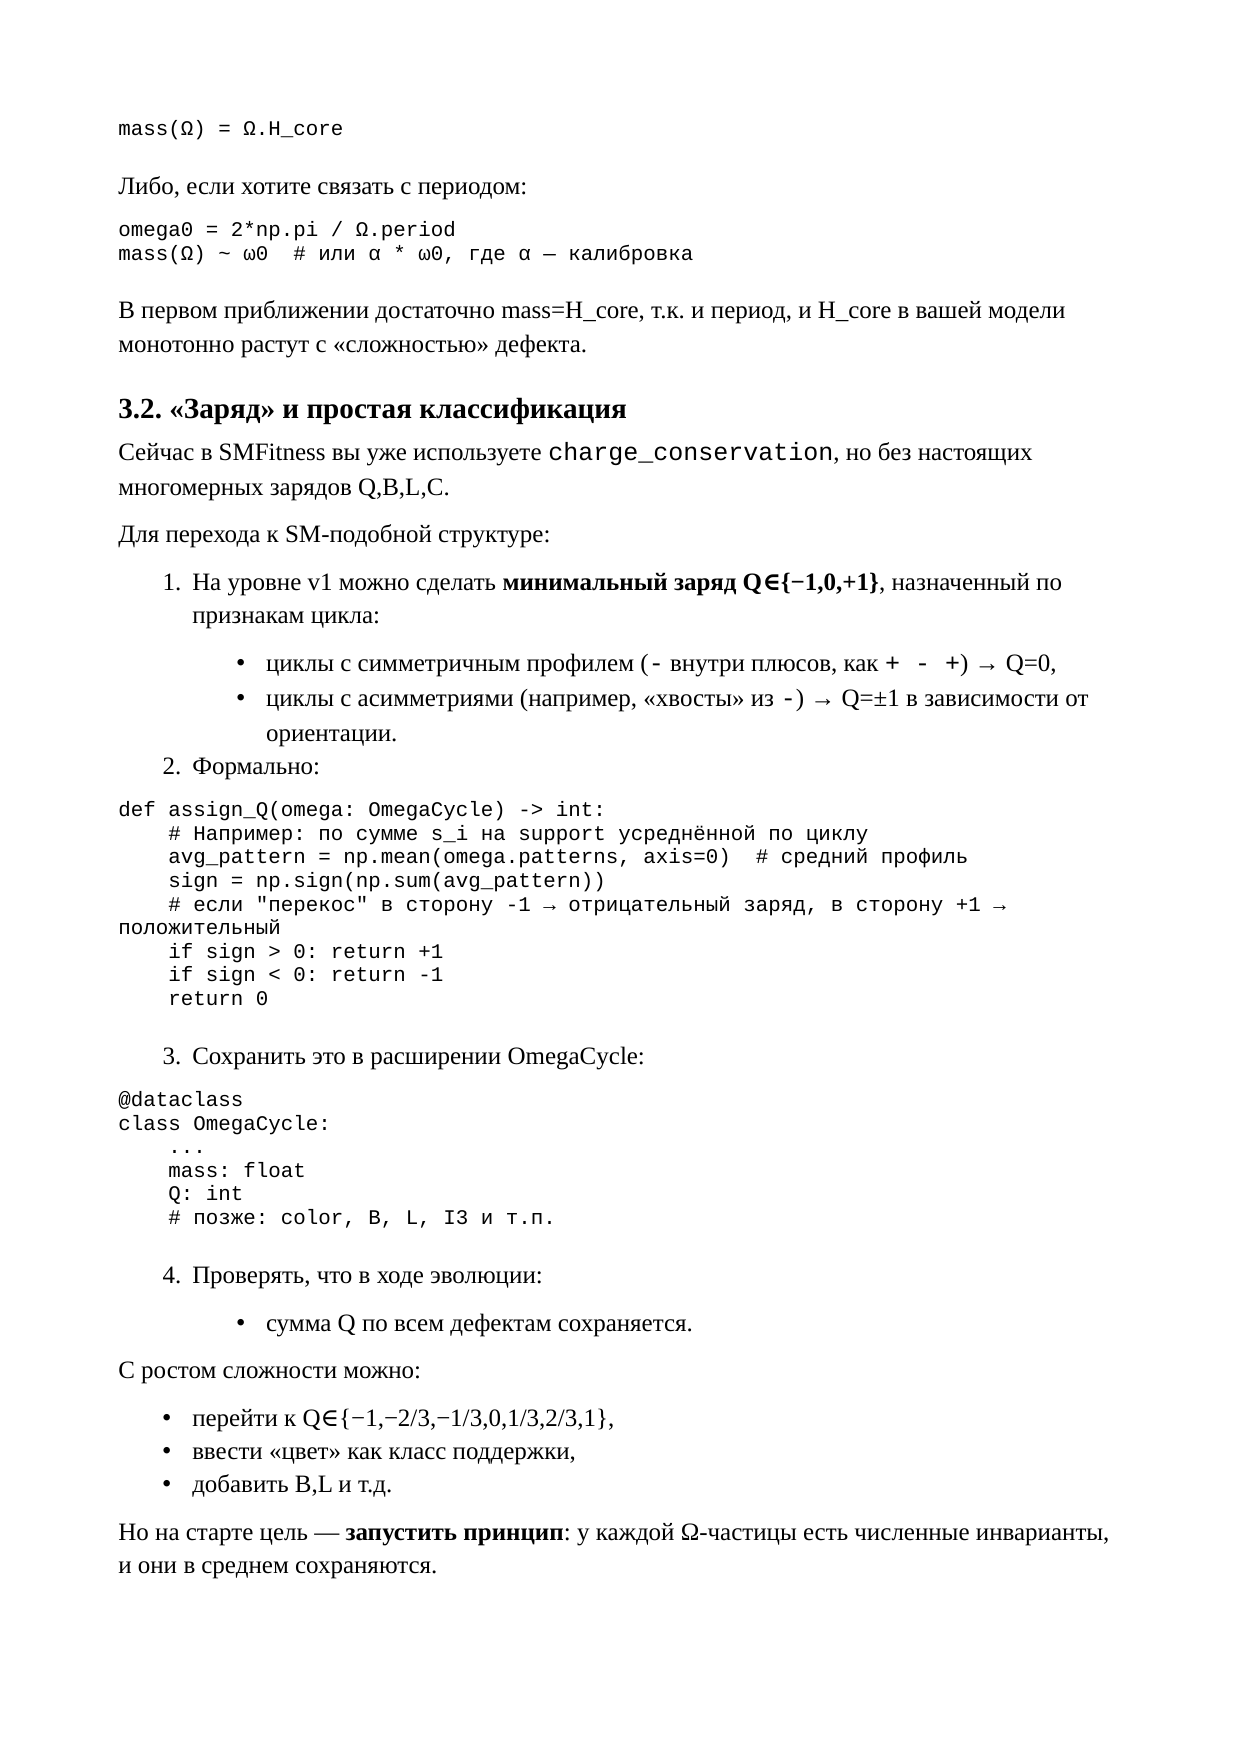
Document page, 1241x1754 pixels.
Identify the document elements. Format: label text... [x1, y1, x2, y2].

text Q: int [118, 1183, 1122, 1207]
list добавить B,L и т.д. [162, 1469, 1122, 1498]
list циклы с симметричным профилем (- внутри плюсов, как + - +) → Q=0, [236, 648, 1122, 679]
text В первом приближении достаточно mass=H_core, т.к. и период, и H_core в вашей модели монотонно растут с «сложностью» дефекта. [118, 296, 1122, 357]
list перейти к Q∈{−1,−2/3,−1/3,0,1/3,2/3,1}, [162, 1403, 1122, 1432]
text # позже: color, B, L, I3 и т.п. [118, 1207, 1122, 1231]
text return 0 [118, 988, 1122, 1012]
list Проверять, что в ходе эволюции: [162, 1260, 1122, 1289]
text # если "перекос" в сторону -1 → отрицательный заряд, в сторону +1 → положительный [118, 893, 1122, 941]
list циклы с асимметриями (например, «хвосты» из -) → Q=±1 в зависимости от ориентации. [236, 683, 1122, 747]
text if sign > 0: return +1 [118, 941, 1122, 964]
list сумма Q по всем дефектам сохраняется. [236, 1308, 1122, 1337]
text if sign < 0: return -1 [118, 964, 1122, 988]
text mass(Ω) = Ω.H_core [118, 118, 1122, 142]
text Для перехода к SM‑подобной структуре: [118, 519, 1122, 548]
text mass: float [118, 1160, 1122, 1183]
list Сохранить это в расширении OmegaCycle: [162, 1041, 1122, 1070]
text # Например: по сумме s_i на support усреднённой по циклу [118, 823, 1122, 846]
subtitle 3.2. «Заряд» и простая классификация [118, 391, 1122, 424]
text omega0 = 2*np.pi / Ω.period [118, 219, 1122, 242]
text def assign_Q(omega: OmegaCycle) -> int: [118, 799, 1122, 823]
list Формально: [162, 751, 1122, 780]
list ввести «цвет» как класс поддержки, [162, 1436, 1122, 1465]
text sign = np.sign(np.sum(avg_pattern)) [118, 870, 1122, 893]
text Но на старте цель — запустить принцип: у каждой Ω‑частицы есть численные инварианты, и они в среднем сохраняются. [118, 1517, 1122, 1578]
text class OmegaCycle: [118, 1112, 1122, 1136]
text Сейчас в SMFitness вы уже используете charge_conservation, но без настоящих многомерных зарядов Q,B,L,C. [118, 437, 1122, 501]
text @dataclass [118, 1089, 1122, 1112]
text ... [118, 1136, 1122, 1160]
text mass(Ω) ~ ω0 # или α * ω0, где α — калибровка [118, 242, 1122, 266]
list На уровне v1 можно сделать минимальный заряд Q∈{−1,0,+1}, назначенный по признакам цикла: [162, 567, 1122, 629]
text Либо, если хотите связать с периодом: [118, 171, 1122, 200]
text avg_pattern = np.mean(omega.patterns, axis=0) # средний профиль [118, 846, 1122, 870]
text С ростом сложности можно: [118, 1355, 1122, 1384]
